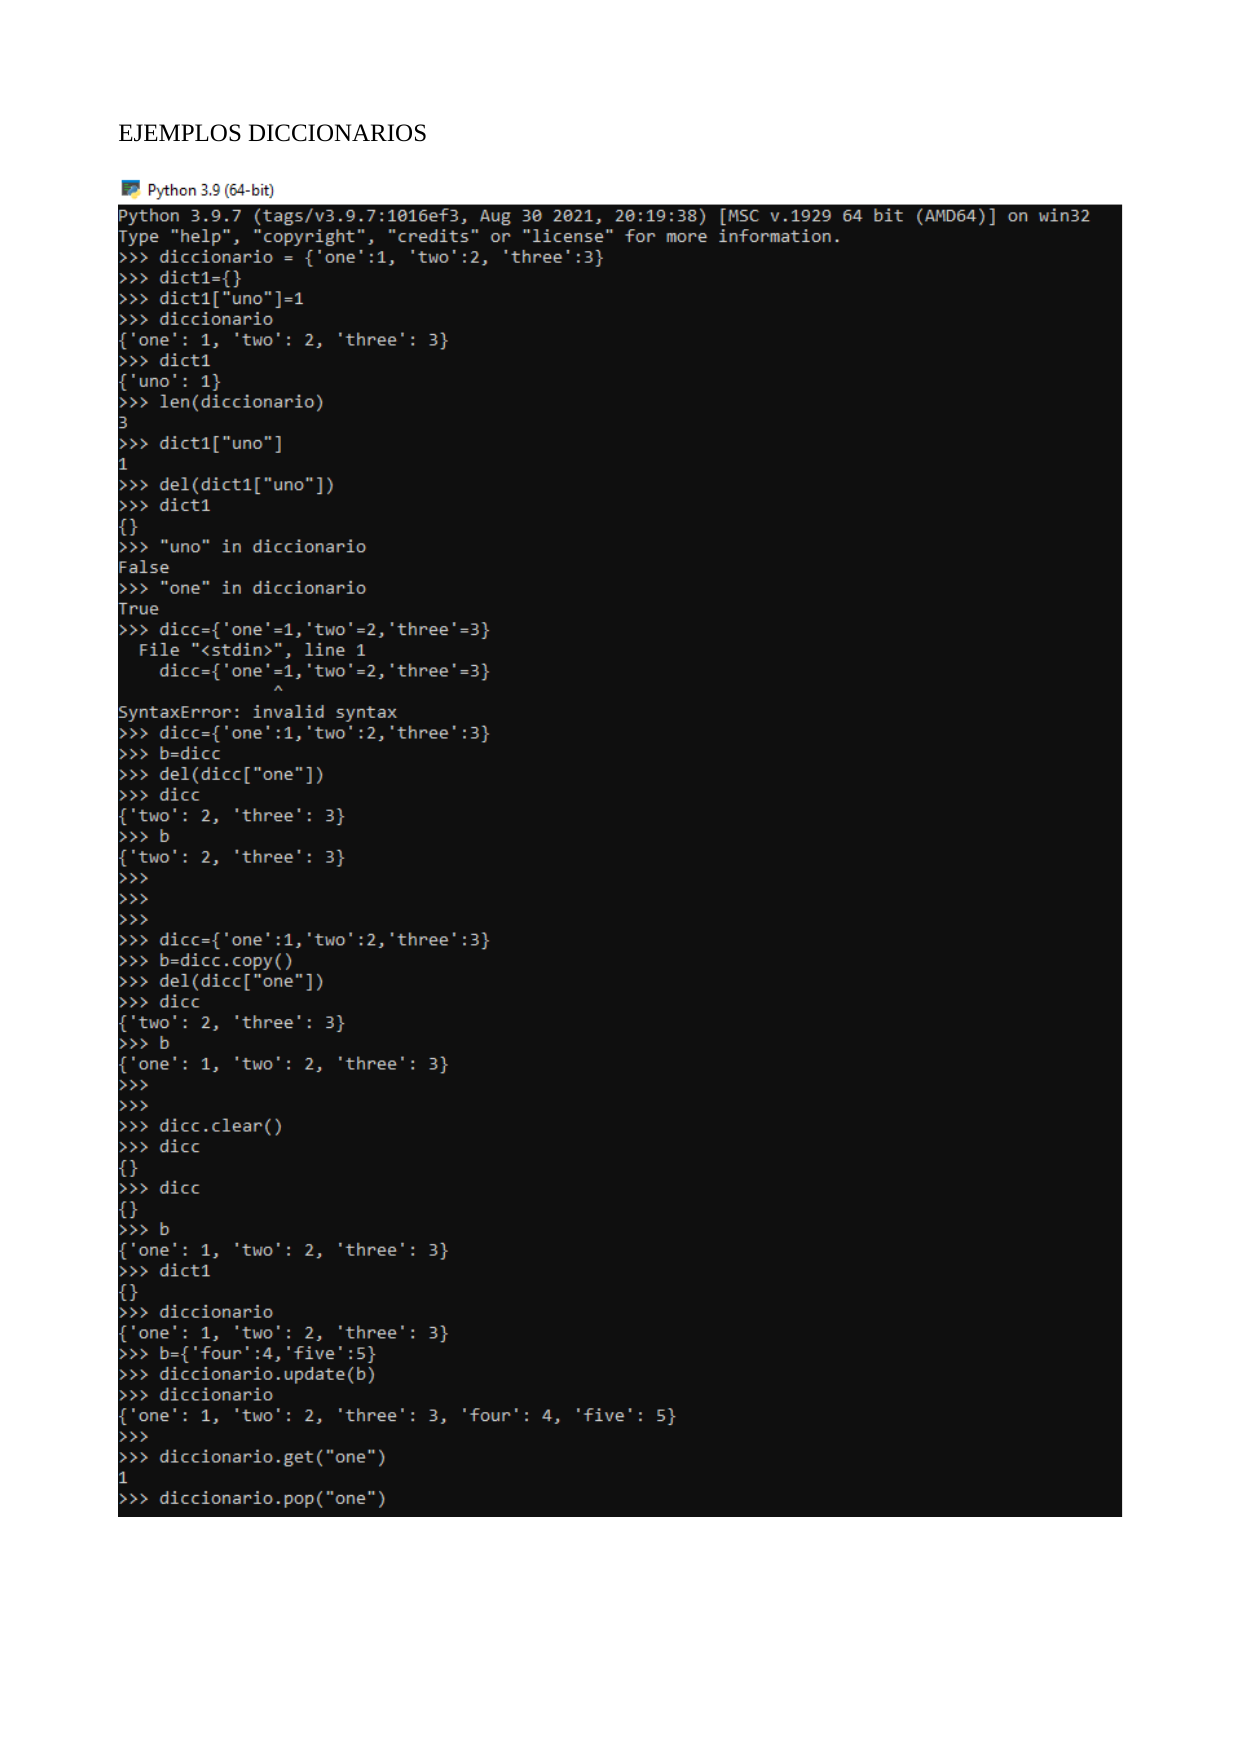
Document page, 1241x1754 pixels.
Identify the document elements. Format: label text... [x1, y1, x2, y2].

picture [118, 175, 1123, 1517]
text EJEMPLOS DICCIONARIOS [118, 118, 1122, 147]
